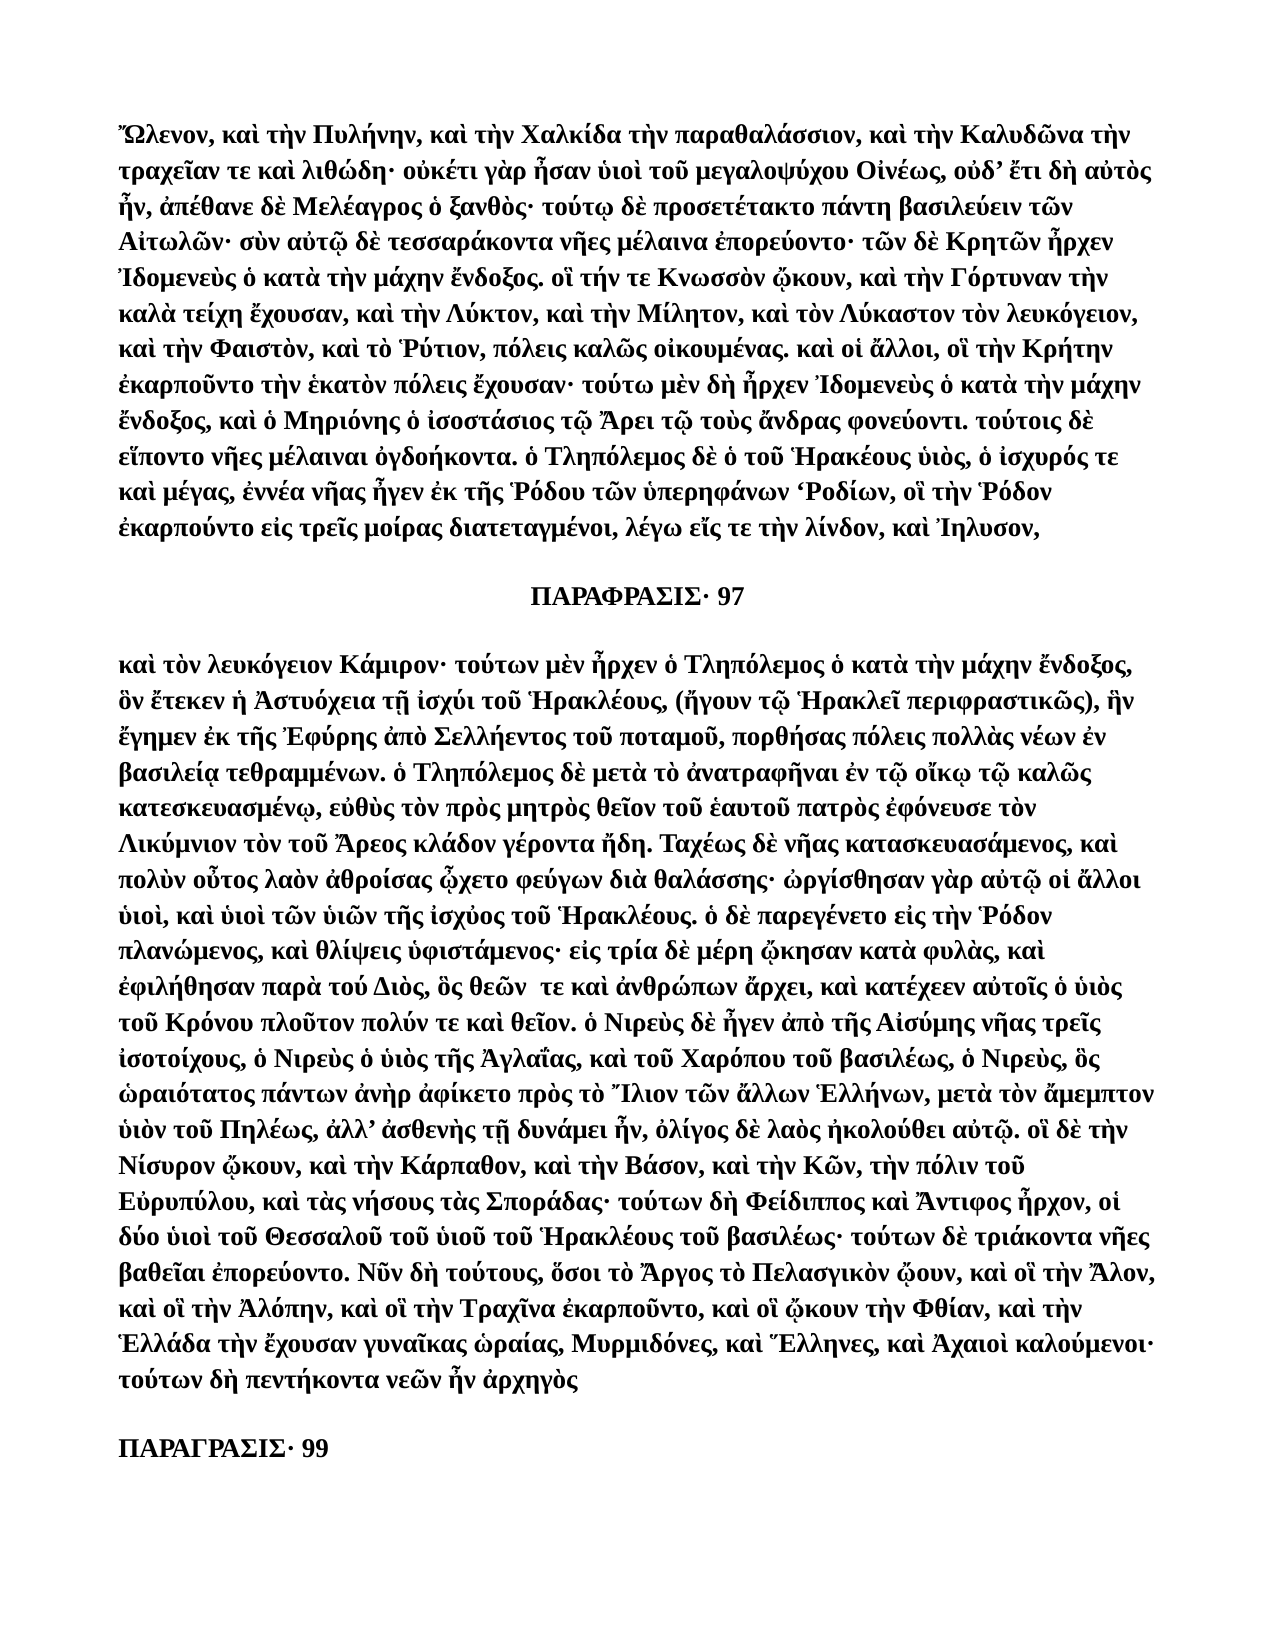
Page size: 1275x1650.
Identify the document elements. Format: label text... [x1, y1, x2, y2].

text ΠΑΡΑΓΡΑΣΙΣ· 99 [118, 1432, 1157, 1463]
text Ὤλενον, καὶ τὴν Πυλήνην, καὶ τὴν Χαλκίδα τὴν παραθαλάσσιον, καὶ τὴν Καλυδῶνα τὴν τραχεῖαν τε καὶ λιθώδη· οὐκέτι γὰρ ἦσαν ὑιοὶ τοῦ μεγαλοψύχου Οἰνέως, οὐδ’ ἔτι δὴ αὐτὸς ἦν, ἀπέθανε δὲ Μελέαγρος ὁ ξανθὸς· τούτῳ δὲ προσετέτακτο πάντη βασιλεύειν τῶν Αἰτωλῶν· σὺν αὐτῷ δὲ τεσσαράκοντα νῆες μέλαινα ἐπορεύοντο· τῶν δὲ Κρητῶν ἦρχεν Ἰδομενεὺς ὁ κατὰ τὴν μάχην ἔνδοξος. οἳ τήν τε Κνωσσὸν ᾤκουν, καὶ τὴν Γόρτυναν τὴν καλὰ τείχη ἔχουσαν, καὶ τὴν Λύκτον, καὶ τὴν Μίλητον, καὶ τὸν Λύκαστον τὸν λευκόγειον, καὶ τὴν Φαιστὸν, καὶ τὸ Ῥύτιον, πόλεις καλῶς οἰκουμένας. καὶ οἱ ἄλλοι, οἳ τὴν Κρήτην ἐκαρποῦντο τὴν ἑκατὸν πόλεις ἔχουσαν· τούτω μὲν δὴ ἦρχεν Ἰδομενεὺς ὁ κατὰ τὴν μάχην ἔνδοξος, καὶ ὁ Μηριόνης ὁ ἰσοστάσιος τῷ Ἄρει τῷ τοὺς ἄνδρας φονεύοντι. τούτοις δὲ εἵποντο νῆες μέλαιναι ὀγδοήκοντα. ὁ Τληπόλεμος δὲ ὁ τοῦ Ἡρακέους ὑιὸς, ὁ ἰσχυρός τε καὶ μέγας, ἐννέα νῆας ἦγεν ἐκ τῆς Ῥόδου τῶν ὑπερηφάνων ‘Ροδίων, οἳ τὴν Ῥόδον ἐκαρπούντο εἰς τρεῖς μοίρας διατεταγμένοι, λέγω εἴς τε τὴν λίνδον, καὶ Ἰηλυσον, [118, 118, 1157, 542]
text ΠΑΡΑΦΡΑΣΙΣ· 97 [118, 580, 1157, 611]
text καὶ τὸν λευκόγειον Κάμιρον· τούτων μὲν ἦρχεν ὁ Τληπόλεμος ὁ κατὰ τὴν μάχην ἔνδοξος, ὃν ἔτεκεν ἡ Ἀστυόχεια τῇ ἰσχύι τοῦ Ἡρακλέους, (ἤγουν τῷ Ἡρακλεῖ περιφραστικῶς), ἣν ἔγημεν ἐκ τῆς Ἐφύρης ἀπὸ Σελλήεντος τοῦ ποταμοῦ, πορθήσας πόλεις πολλὰς νέων ἐν βασιλείᾳ τεθραμμένων. ὁ Τληπόλεμος δὲ μετὰ τὸ ἀνατραφῆναι ἐν τῷ οἴκῳ τῷ καλῶς κατεσκευασμένῳ, εὐθὺς τὸν πρὸς μητρὸς θεῖον τοῦ ἑαυτοῦ πατρὸς ἐφόνευσε τὸν Λικύμνιον τὸν τοῦ Ἄρεος κλάδον γέροντα ἤδη. Ταχέως δὲ νῆας κατασκευασάμενος, καὶ πολὺν οὖτος λαὸν ἀθροίσας ᾦχετο φεύγων διὰ θαλάσσης· ὠργίσθησαν γὰρ αὐτῷ οἱ ἄλλοι ὑιοὶ, καὶ ὑιοὶ τῶν ὑιῶν τῆς ἰσχὐος τοῦ Ἡρακλέους. ὁ δὲ παρεγένετο εἰς τὴν Ῥόδον πλανώμενος, καὶ θλίψεις ὑφιστάμενος· εἰς τρία δὲ μέρη ᾤκησαν κατὰ φυλὰς, καὶ ἐφιλήθησαν παρὰ τού Διὸς, ὃς θεῶν τε καὶ ἀνθρώπων ἄρχει, καὶ κατέχεεν αὐτοῖς ὁ ὑιὸς τοῦ Κρόνου πλοῦτον πολύν τε καὶ θεῖον. ὁ Νιρεὺς δὲ ἦγεν ἀπὸ τῆς Αἰσύμης νῆας τρεῖς ἰσοτοίχους, ὁ Νιρεὺς ὁ ὑιὸς τῆς Ἀγλαΐας, καὶ τοῦ Χαρόπου τοῦ βασιλέως, ὁ Νιρεὺς, ὃς ὡραιότατος πάντων ἀνὴρ ἀφίκετο πρὸς τὸ Ἴλιον τῶν ἄλλων Ἑλλήνων, μετὰ τὸν ἄμεμπτον ὑιὸν τοῦ Πηλέως, ἀλλ’ ἀσθενὴς τῇ δυνάμει ἦν, ὀλίγος δὲ λαὸς ἠκολούθει αὐτῷ. οἳ δὲ τὴν Νίσυρον ᾤκουν, καὶ τὴν Κάρπαθον, καὶ τὴν Βάσον, καὶ τὴν Κῶν, τὴν πόλιν τοῦ Εὐρυπύλου, καὶ τὰς νήσους τὰς Σποράδας· τούτων δὴ Φείδιππος καὶ Ἄντιφος ἦρχον, οἱ δύο ὑιοὶ τοῦ Θεσσαλοῦ τοῦ ὑιοῦ τοῦ Ἡρακλέους τοῦ βασιλέως· τούτων δὲ τριάκοντα νῆες βαθεῖαι ἐπορεύοντο. Νῦν δὴ τούτους, ὅσοι τὸ Ἄργος τὸ Πελασγικὸν ᾤουν, καὶ οἳ τὴν Ἄλον, καὶ οἳ τὴν Ἀλόπην, καὶ οἳ τὴν Τραχῖνα ἐκαρποῦντο, καὶ οἳ ᾤκουν τὴν Φθίαν, καὶ τὴν Ἑλλάδα τὴν ἔχουσαν γυναῖκας ὡραίας, Μυρμιδόνες, καὶ Ἕλληνες, καὶ Ἀχαιοὶ καλούμενοι· τούτων δὴ πεντήκοντα νεῶν ἦν ἀρχηγὸς [118, 649, 1157, 1394]
